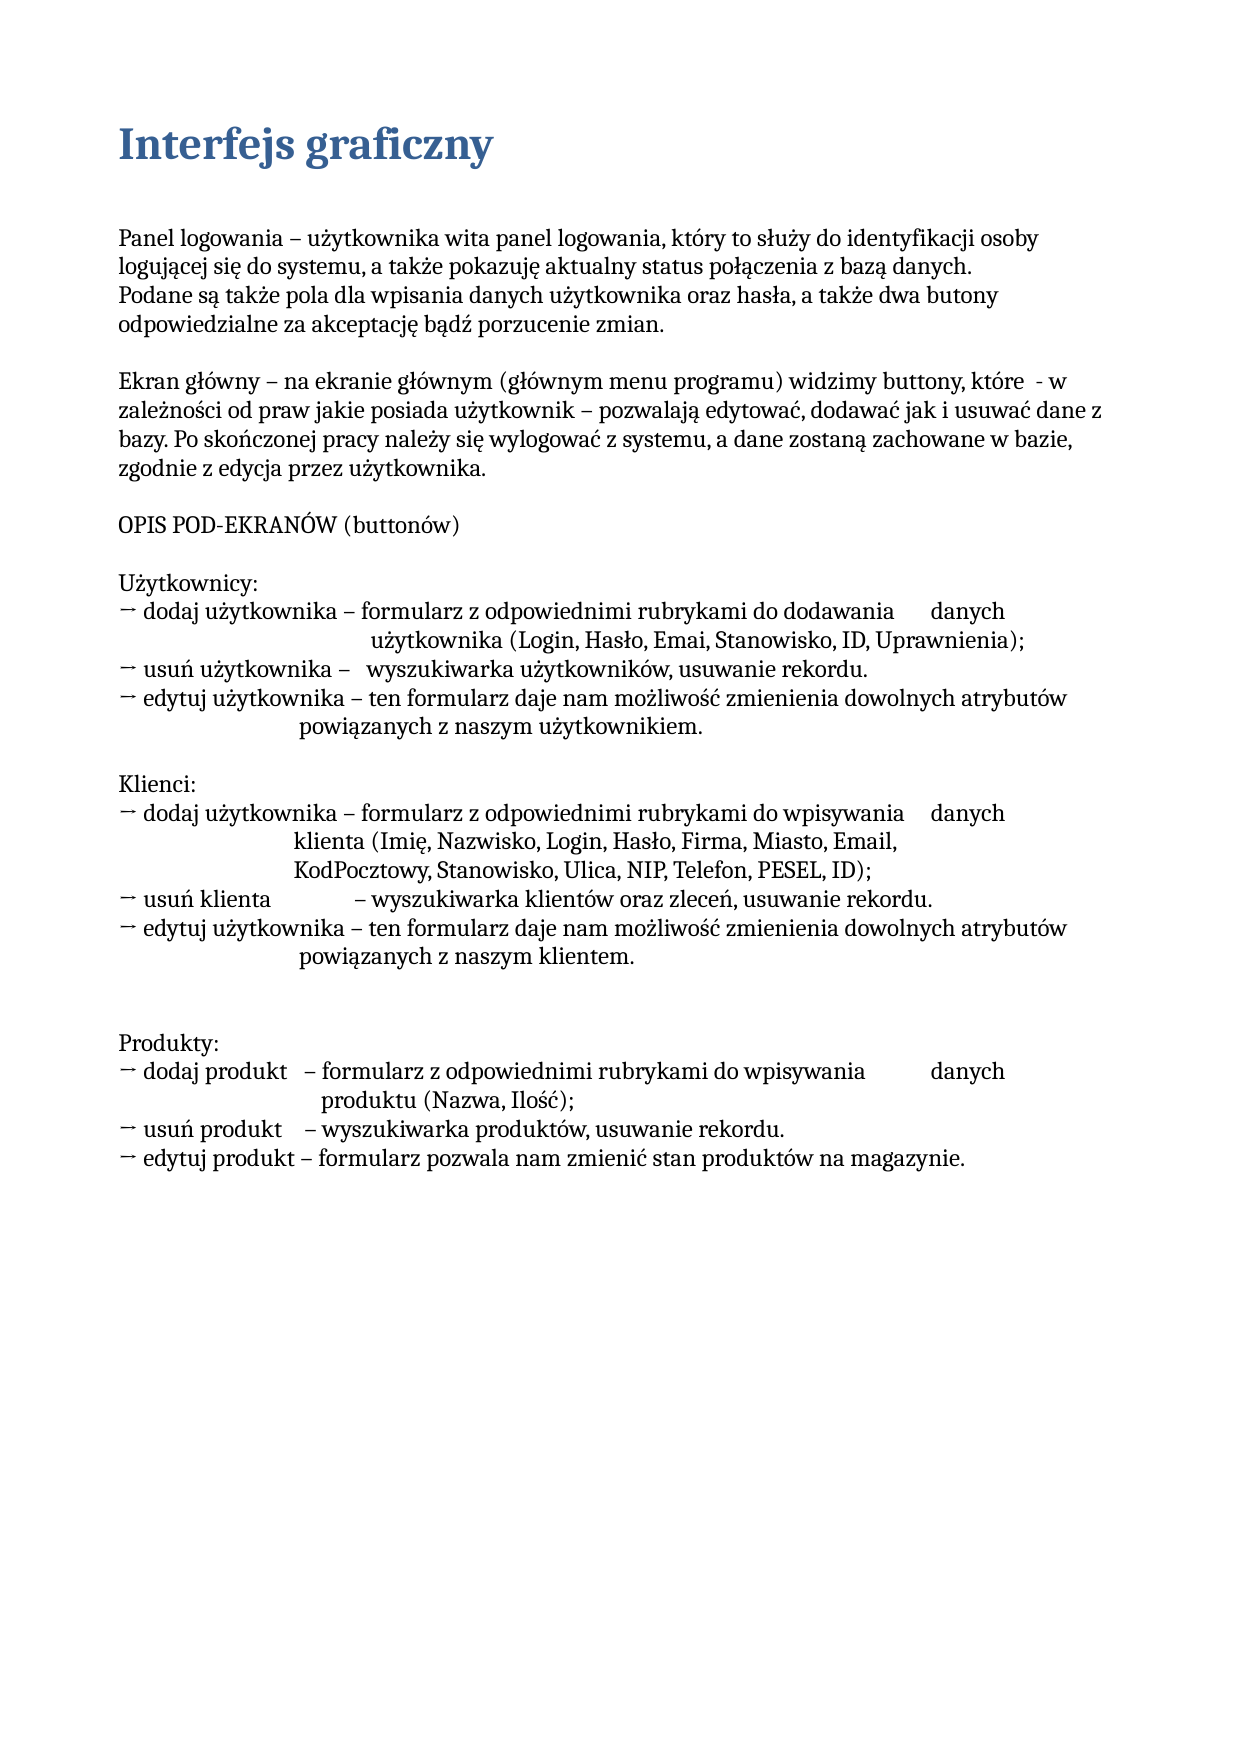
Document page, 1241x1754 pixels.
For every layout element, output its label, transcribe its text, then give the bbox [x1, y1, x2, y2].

text → edytuj produkt – formularz pozwala nam zmienić stan produktów na magazynie. [118, 1143, 1122, 1172]
text → usuń klienta – wyszukiwarka klientów oraz zleceń, usuwanie rekordu. [118, 885, 1122, 913]
text Klienci: [118, 770, 1122, 798]
text → edytuj użytkownika – ten formularz daje nam możliwość zmienienia dowolnych atrybutów powiązanych z naszym użytkownikiem. [118, 683, 1122, 741]
text Użytkownicy: [118, 568, 1122, 597]
text → edytuj użytkownika – ten formularz daje nam możliwość zmienienia dowolnych atrybutów powiązanych z naszym klientem. [118, 913, 1122, 971]
text → dodaj użytkownika – formularz z odpowiednimi rubrykami do dodawania danych użytkownika (Login, Hasło, Emai, Stanowisko, ID, Uprawnienia); [118, 597, 1122, 655]
text OPIS POD-EKRANÓW (buttonów) [118, 511, 1122, 540]
text Interfejs graficzny [118, 118, 1122, 171]
text → dodaj użytkownika – formularz z odpowiednimi rubrykami do wpisywania danych klienta (Imię, Nazwisko, Login, Hasło, Firma, Miasto, Email, KodPocztowy, Stanowisko, Ulica, NIP, Telefon, PESEL, ID); [118, 798, 1122, 885]
text Podane są także pola dla wpisania danych użytkownika oraz hasła, a także dwa butony odpowiedzialne za akceptację bądź porzucenie zmian. [118, 281, 1122, 338]
text Produkty: [118, 1028, 1122, 1057]
text → usuń użytkownika – wyszukiwarka użytkowników, usuwanie rekordu. [118, 655, 1122, 683]
text Panel logowania – użytkownika wita panel logowania, który to służy do identyfikacji osoby logującej się do systemu, a także pokazuję aktualny status połączenia z bazą danych. [118, 223, 1122, 281]
text Ekran główny – na ekranie głównym (głównym menu programu) widzimy buttony, które - w zależności od praw jakie posiada użytkownik – pozwalają edytować, dodawać jak i usuwać dane z bazy. Po skończonej pracy należy się wylogować z systemu, a dane zostaną zachowane w bazie, zgodnie z edycja przez użytkownika. [118, 367, 1122, 482]
text → dodaj produkt – formularz z odpowiednimi rubrykami do wpisywania danych produktu (Nazwa, Ilość); [118, 1057, 1122, 1115]
text → usuń produkt – wyszukiwarka produktów, usuwanie rekordu. [118, 1115, 1122, 1143]
